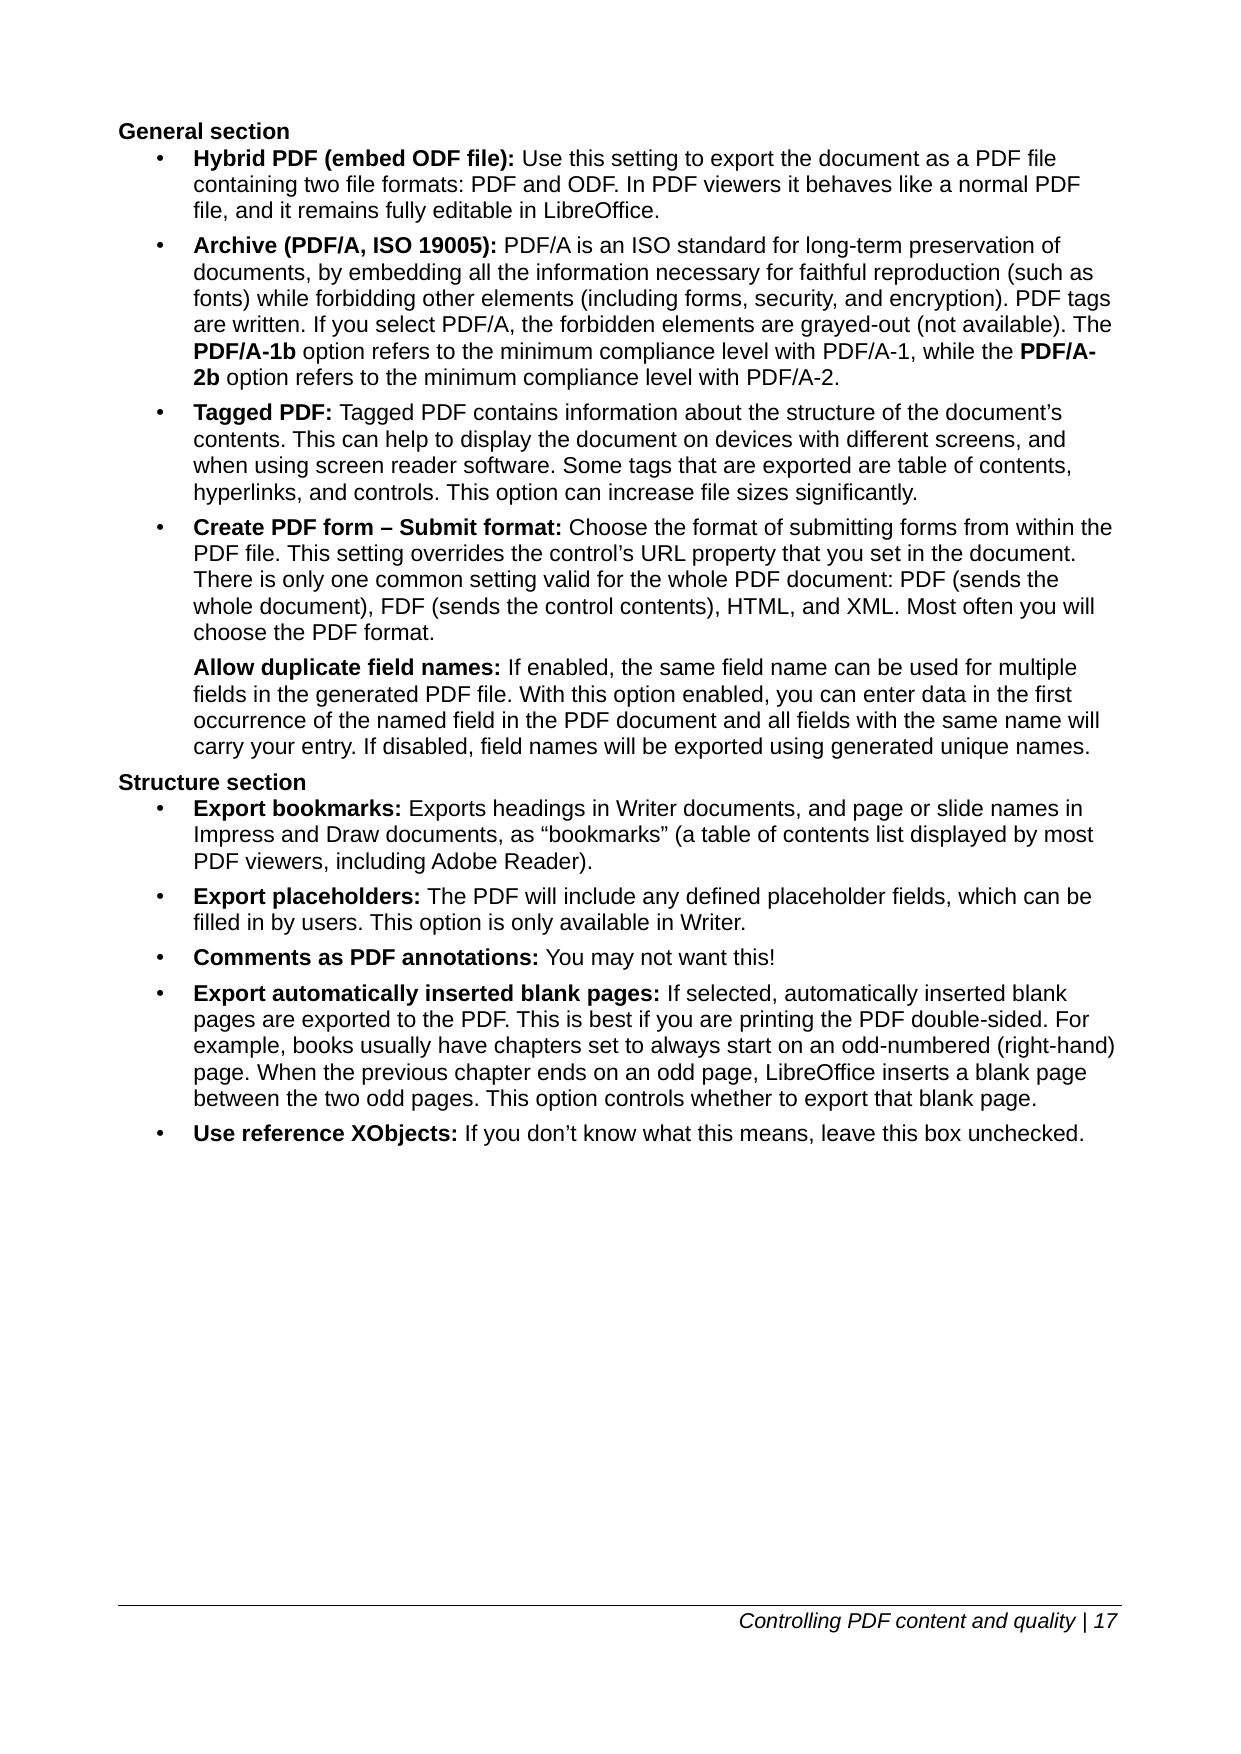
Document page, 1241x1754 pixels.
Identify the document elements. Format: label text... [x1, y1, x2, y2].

list Tagged PDF: Tagged PDF contains information about the structure of the document’s contents. This can help to display the document on devices with different screens, and when using screen reader software. Some tags that are exported are table of contents, hyperlinks, and controls. This option can increase file sizes significantly. [156, 399, 1122, 505]
list Create PDF form – Submit format: Choose the format of submitting forms from within the PDF file. This setting overrides the control’s URL property that you set in the document. There is only one common setting valid for the whole PDF document: PDF (sends the whole document), FDF (sends the control contents), HTML, and XML. Most often you will choose the PDF format. [156, 514, 1122, 645]
list Export bookmarks: Exports headings in Writer documents, and page or slide names in Impress and Draw documents, as “bookmarks” (a table of contents list displayed by most PDF viewers, including Adobe Reader). [156, 795, 1122, 874]
text Structure section [118, 768, 1122, 795]
list Export automatically inserted blank pages: If selected, automatically inserted blank pages are exported to the PDF. This is best if you are printing the PDF double-sided. For example, books usually have chapters set to always start on an odd-numbered (right-hand) page. When the previous chapter ends on an odd page, LibreOffice inserts a blank page between the two odd pages. This option controls whether to export that blank page. [156, 979, 1122, 1111]
list Archive (PDF/A, ISO 19005): PDF/A is an ISO standard for long-term preservation of documents, by embedding all the information necessary for faithful reproduction (such as fonts) while forbidding other elements (including forms, security, and encryption). PDF tags are written. If you select PDF/A, the forbidden elements are grayed-out (not available). The PDF/A-1b option refers to the minimum compliance level with PDF/A-1, while the PDF/A-2b option refers to the minimum compliance level with PDF/A-2. [156, 232, 1122, 391]
text General section [118, 118, 1122, 144]
list Use reference XObjects: If you don’t know what this means, leave this box unchecked. [156, 1120, 1122, 1147]
list Comments as PDF annotations: You may not want this! [156, 944, 1122, 971]
list Allow duplicate field names: If enabled, the same field name can be used for multiple fields in the generated PDF file. With this option enabled, you can enter data in the first occurrence of the named field in the PDF document and all fields with the same name will carry your entry. If disabled, field names will be exported using generated unique names. [156, 654, 1122, 760]
list Hybrid PDF (embed ODF file): Use this setting to export the document as a PDF file containing two file formats: PDF and ODF. In PDF viewers it behaves like a normal PDF file, and it remains fully editable in LibreOffice. [156, 144, 1122, 223]
list Export placeholders: The PDF will include any defined placeholder fields, which can be filled in by users. This option is only available in Writer. [156, 883, 1122, 936]
